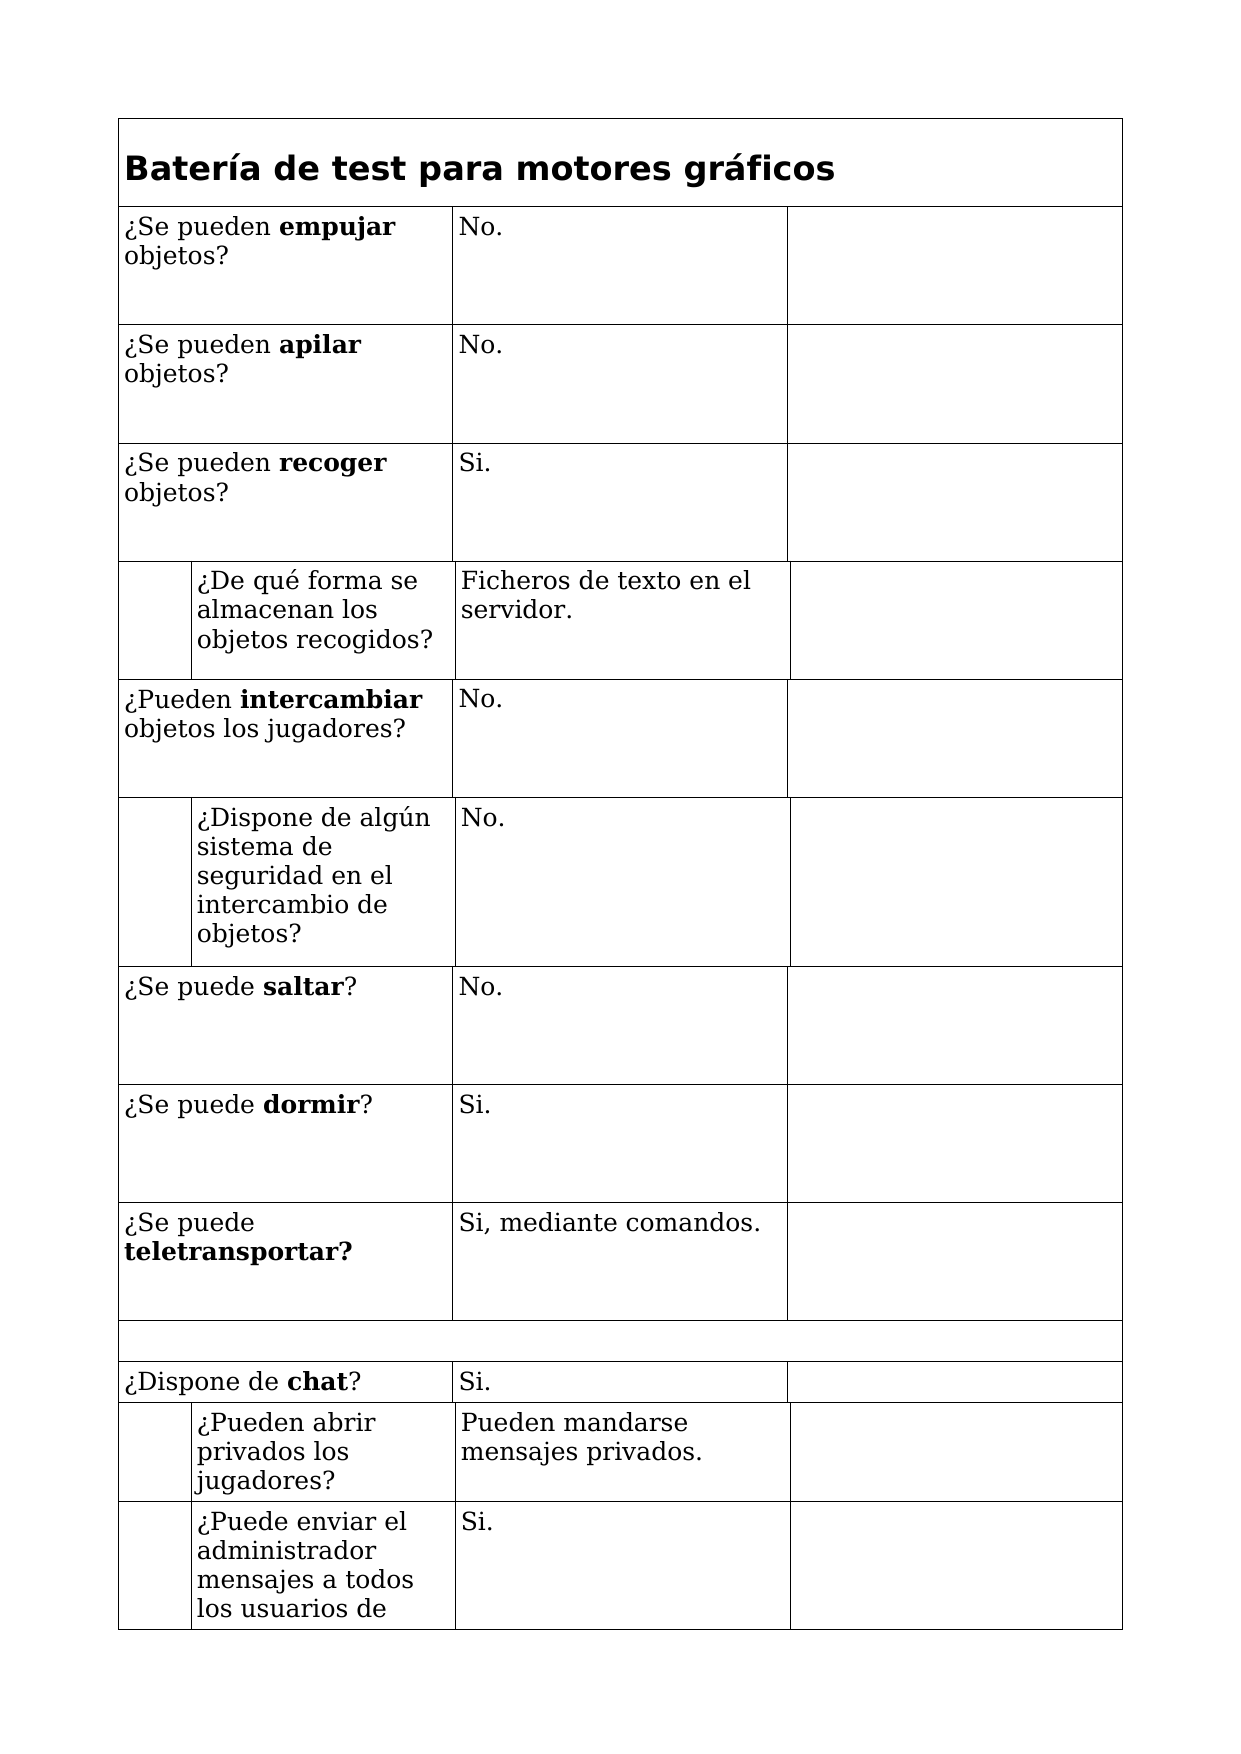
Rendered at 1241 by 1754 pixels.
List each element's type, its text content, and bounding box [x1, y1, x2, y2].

table_cell [791, 1403, 1122, 1501]
table_cell ¿De qué forma se almacenan los objetos recogidos? [192, 562, 455, 679]
table_cell Pueden mandarse mensajes privados. [456, 1403, 790, 1501]
table_cell [788, 1085, 1122, 1202]
table_cell Ficheros de texto en el servidor. [456, 562, 790, 679]
table_cell [788, 207, 1122, 324]
table_cell ¿Se pueden apilar objetos? [119, 325, 452, 442]
table_cell Si. [453, 1085, 787, 1202]
table_cell Si. [453, 1362, 787, 1402]
table_cell [119, 1321, 1122, 1361]
table_cell [791, 562, 1122, 679]
table_cell ¿Se pueden recoger objetos? [119, 444, 452, 561]
table_cell Si, mediante comandos. [453, 1203, 787, 1320]
table_cell ¿Pueden intercambiar objetos los jugadores? [119, 680, 452, 797]
table_header Batería de test para motores gráficos [119, 119, 1122, 206]
table_cell [791, 1502, 1122, 1629]
table_cell [788, 1362, 1122, 1402]
table_cell [788, 680, 1122, 797]
table_cell ¿Puede enviar el administrador mensajes a todos los usuarios de [192, 1502, 455, 1629]
table_cell [119, 562, 191, 679]
table_cell Si. [456, 1502, 790, 1629]
table_cell [788, 967, 1122, 1084]
table_cell ¿Se puede dormir? [119, 1085, 452, 1202]
table_cell Si. [453, 444, 787, 561]
table_cell No. [456, 798, 790, 966]
table_cell No. [453, 967, 787, 1084]
table_cell [119, 1502, 191, 1629]
table_cell [788, 444, 1122, 561]
table_cell ¿Dispone de chat? [119, 1362, 452, 1402]
table_cell No. [453, 680, 787, 797]
table_cell ¿Pueden abrir privados los jugadores? [192, 1403, 455, 1501]
table_cell ¿Se puede saltar? [119, 967, 452, 1084]
table_cell ¿Se puede teletransportar? [119, 1203, 452, 1320]
table_cell [119, 1403, 191, 1501]
table_cell ¿Se pueden empujar objetos? [119, 207, 452, 324]
table_cell ¿Dispone de algún sistema de seguridad en el intercambio de objetos? [192, 798, 455, 966]
table_cell [788, 1203, 1122, 1320]
table_cell No. [453, 207, 787, 324]
table_cell [791, 798, 1122, 966]
table_cell [788, 325, 1122, 442]
table_cell [119, 798, 191, 966]
table_cell No. [453, 325, 787, 442]
